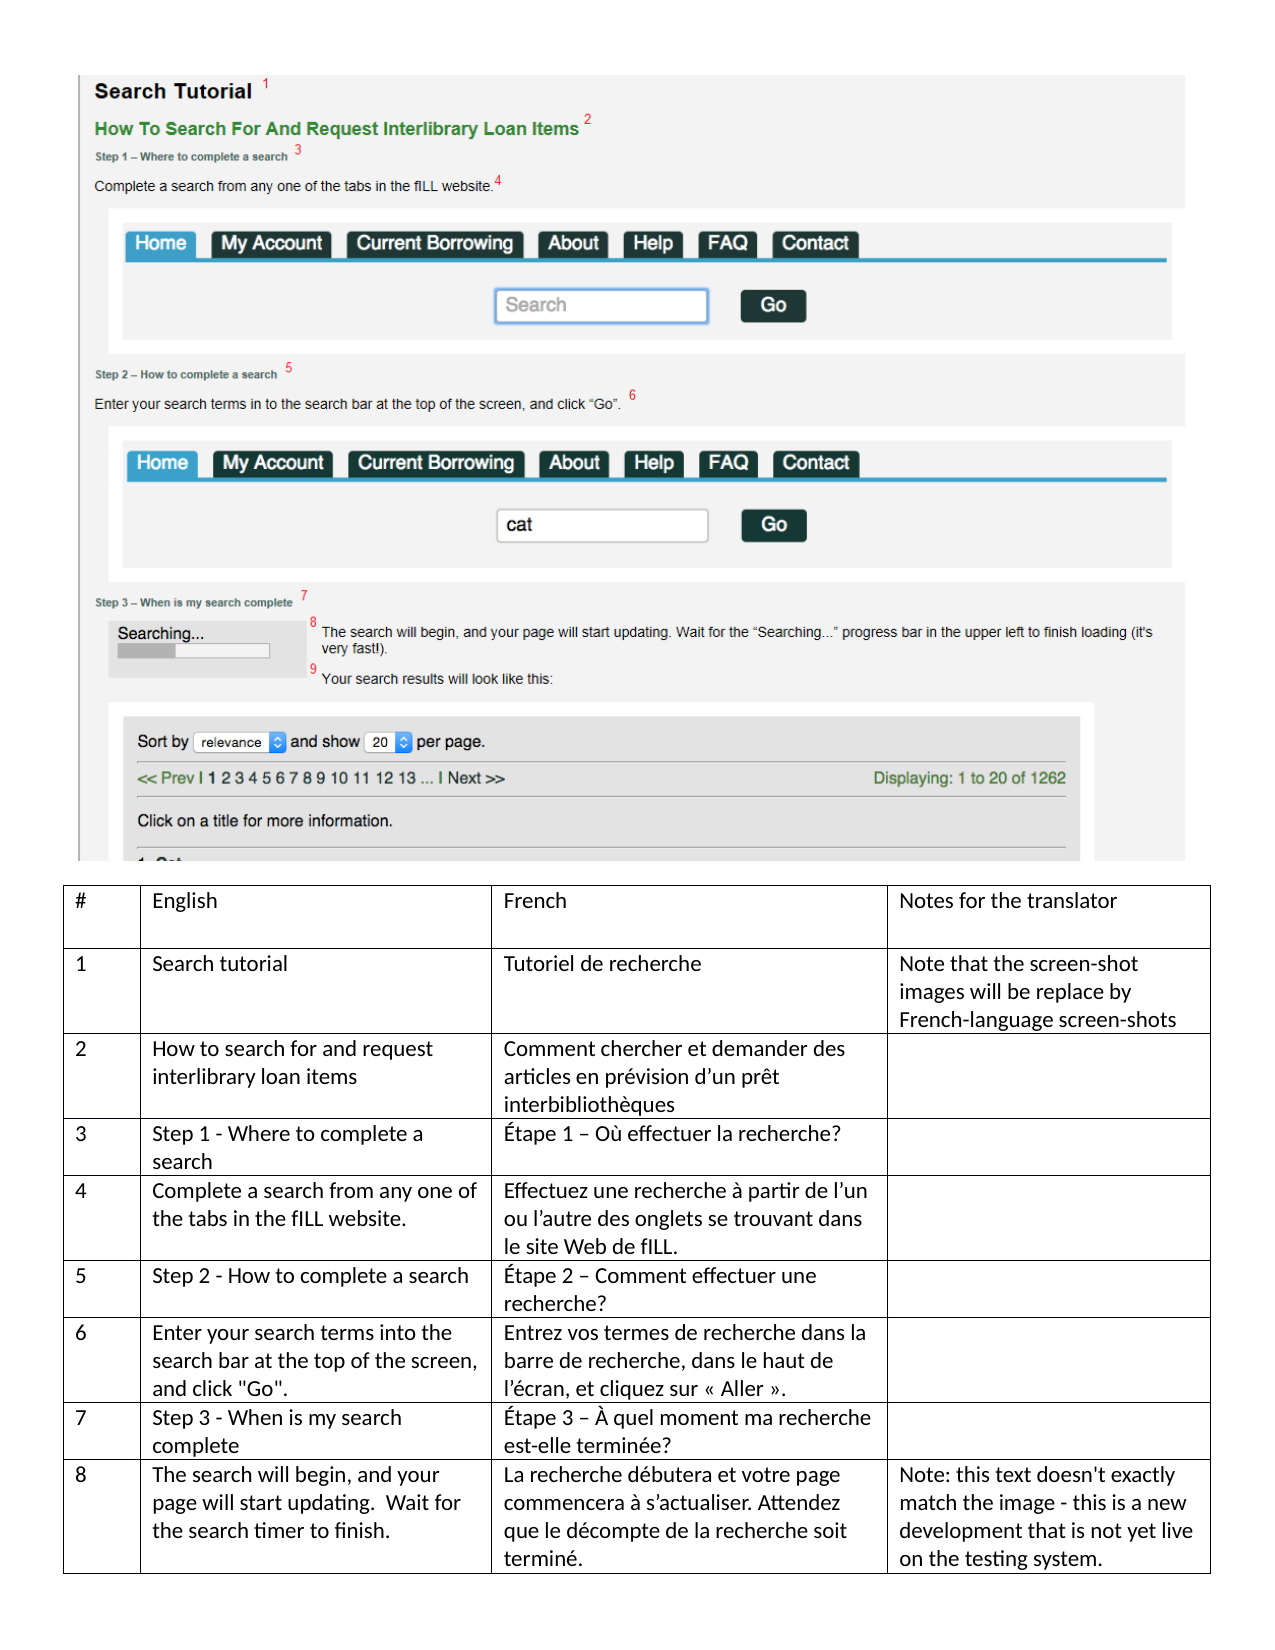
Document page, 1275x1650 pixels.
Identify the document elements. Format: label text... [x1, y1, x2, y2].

table_cell Effectuez une recherche à partir de l’un ou l’autre des onglets se trouvant dans le site Web de fILL. [492, 1176, 887, 1260]
table_cell Note that the screen-shot images will be replace by French-language screen-shots [888, 949, 1210, 1033]
table_cell [888, 1176, 1210, 1260]
table_header English [141, 886, 491, 948]
table_cell The search will begin, and your page will start updating. Wait for the search timer to finish. [141, 1460, 491, 1572]
table_cell Complete a search from any one of the tabs in the fILL website. [141, 1176, 491, 1260]
table_cell [888, 1261, 1210, 1317]
table_cell La recherche débutera et votre page commencera à s’actualiser. Attendez que le décompte de la recherche soit terminé. [492, 1460, 887, 1572]
table_cell Step 3 - When is my search complete [141, 1403, 491, 1459]
table_cell 7 [64, 1403, 140, 1459]
table_cell Étape 3 – À quel moment ma recherche est-elle terminée? [492, 1403, 887, 1459]
table_cell 4 [64, 1176, 140, 1260]
table_cell Comment chercher et demander des articles en prévision d’un prêt interbibliothèques [492, 1034, 887, 1118]
table_cell How to search for and request interlibrary loan items [141, 1034, 491, 1118]
picture [78, 75, 1186, 861]
table_cell [888, 1034, 1210, 1118]
table_cell 1 [64, 949, 140, 1033]
table_cell Note: this text doesn't exactly match the image - this is a new development that is not yet live on the testing system. [888, 1460, 1210, 1572]
table_header French [492, 886, 887, 948]
table_header Notes for the translator [888, 886, 1210, 948]
table_cell Étape 1 – Où effectuer la recherche? [492, 1119, 887, 1175]
table_cell 8 [64, 1460, 140, 1572]
table_cell Étape 2 – Comment effectuer une recherche? [492, 1261, 887, 1317]
table_cell 3 [64, 1119, 140, 1175]
table_cell Search tutorial [141, 949, 491, 1033]
table_cell Tutoriel de recherche [492, 949, 887, 1033]
table_cell Step 1 - Where to complete a search [141, 1119, 491, 1175]
table_cell 6 [64, 1318, 140, 1402]
table_cell [888, 1403, 1210, 1459]
table_cell Entrez vos termes de recherche dans la barre de recherche, dans le haut de l’écran, et cliquez sur « Aller ». [492, 1318, 887, 1402]
table_cell [888, 1318, 1210, 1402]
table_cell Step 2 - How to complete a search [141, 1261, 491, 1317]
table_cell Enter your search terms into the search bar at the top of the screen, and click "Go". [141, 1318, 491, 1402]
table_cell 2 [64, 1034, 140, 1118]
table_cell [888, 1119, 1210, 1175]
table_cell 5 [64, 1261, 140, 1317]
table_header # [64, 886, 140, 948]
